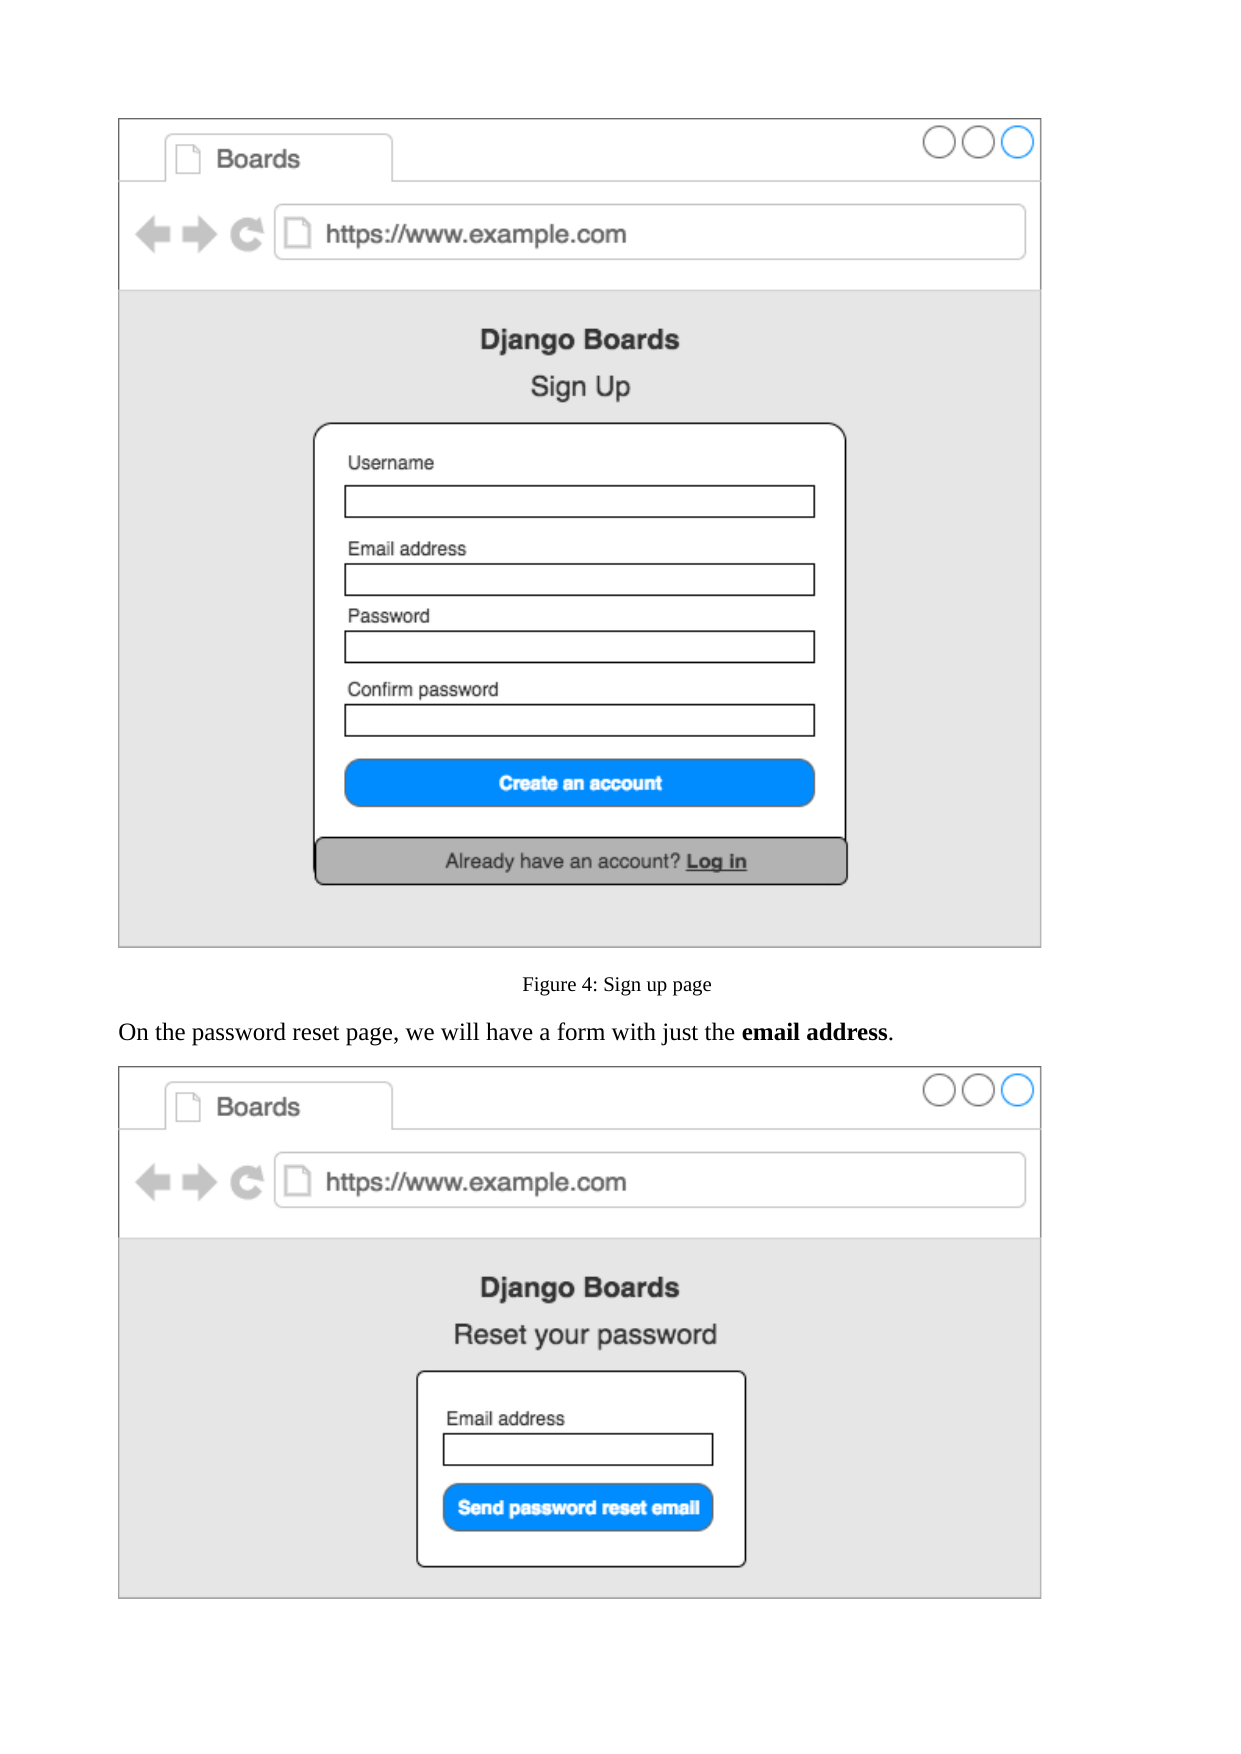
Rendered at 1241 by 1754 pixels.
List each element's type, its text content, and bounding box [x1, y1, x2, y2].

text On the password reset page, we will have a form with just the email address. [118, 1017, 1122, 1046]
picture [118, 1066, 1042, 1599]
picture [118, 118, 1042, 948]
text Figure 4: Sign up page [118, 968, 1122, 997]
